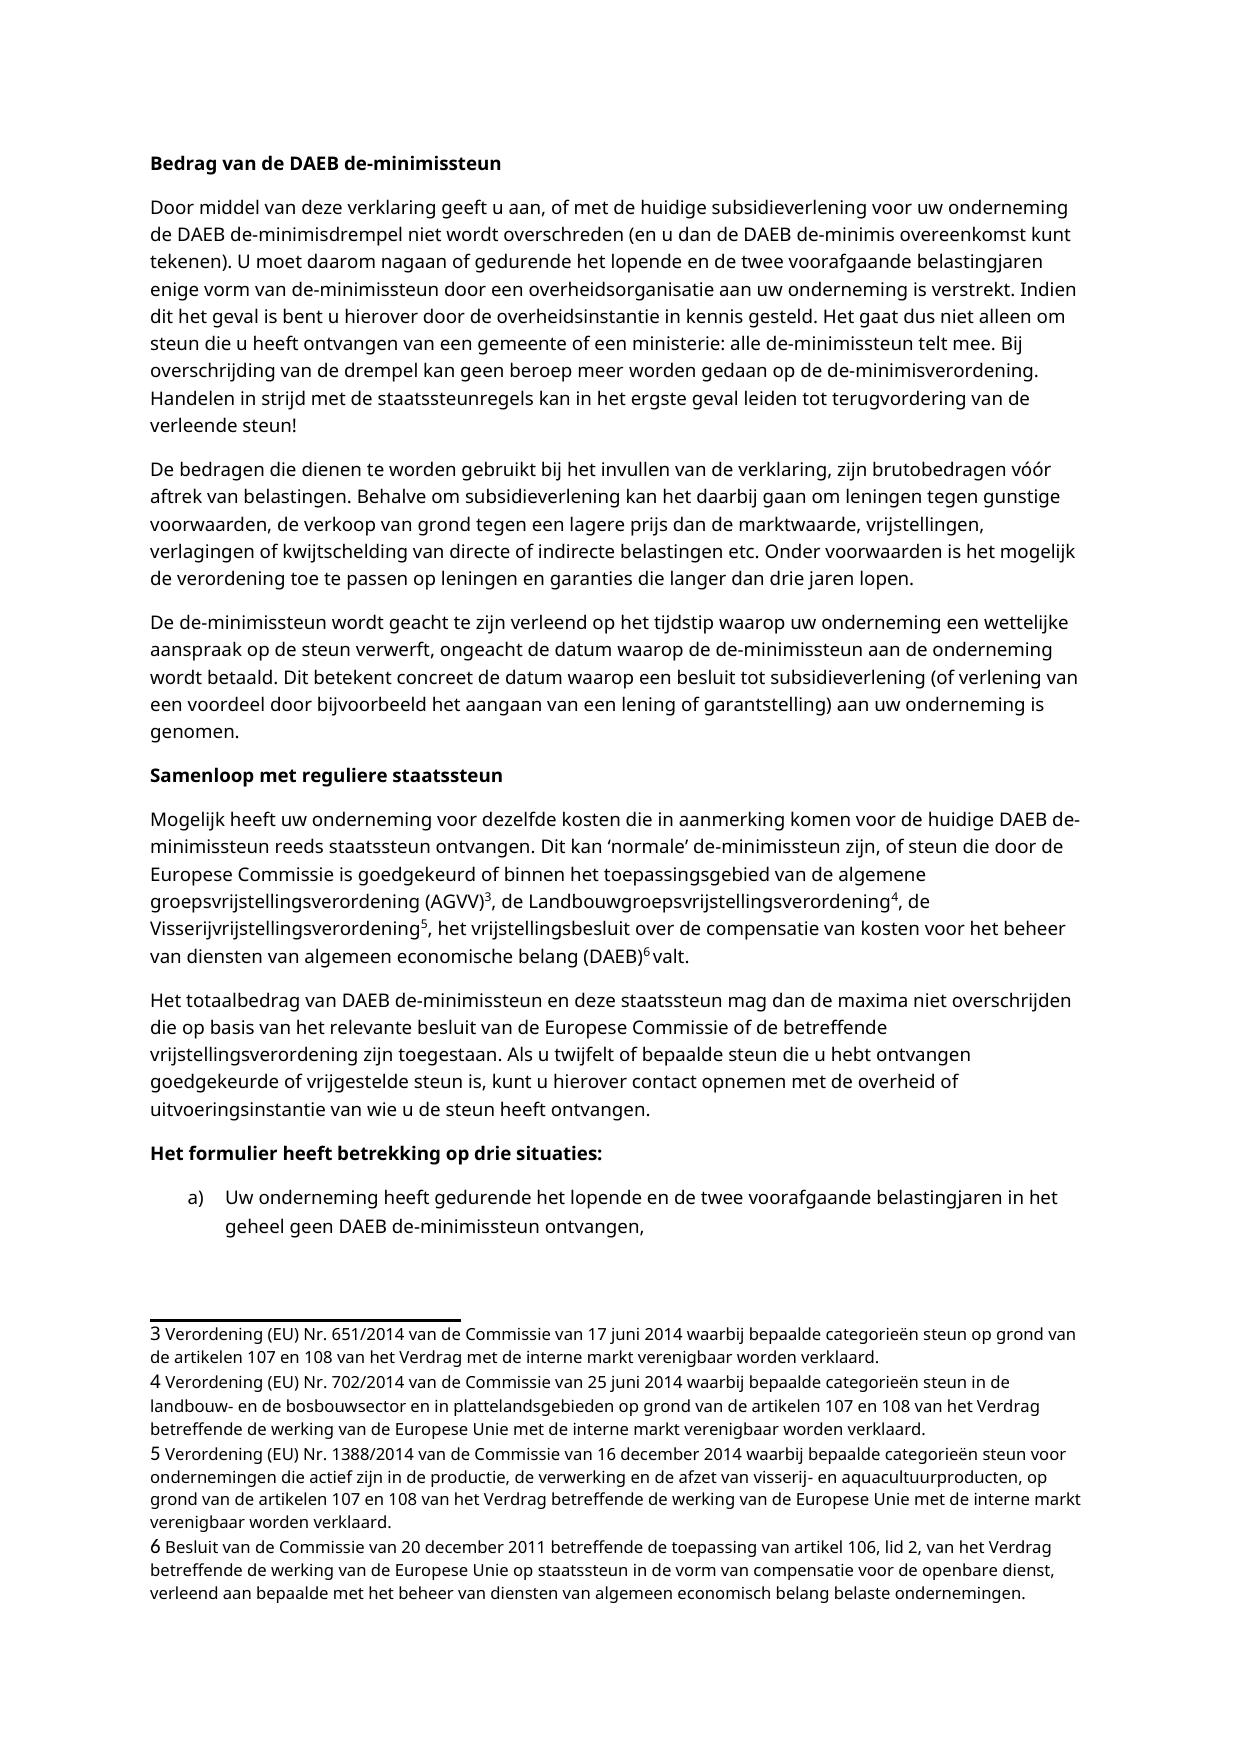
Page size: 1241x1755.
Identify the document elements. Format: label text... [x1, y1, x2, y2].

text Door middel van deze verklaring geeft u aan, of met de huidige subsidieverlening voor uw onderneming de DAEB de-minimis­drempel niet wordt overschreden (en u dan de DAEB de-minimis overeenkomst kunt tekenen). U moet daarom nagaan of gedurende het lopende en de twee voorafgaande belastingjaren enige vorm van de-minimissteun door een overheidsorganisatie aan uw onderneming is verstrekt. Indien dit het geval is bent u hierover door de overheidsinstantie in kennis gesteld. Het gaat dus niet alleen om steun die u heeft ontvangen van een gemeente of een ministerie: alle de-minimissteun telt mee. Bij overschrijding van de drempel kan geen beroep meer worden gedaan op de de-minimisverordening. Handelen in strijd met de staatssteunregels kan in het ergste geval leiden tot terugvordering van de verleende steun! [150, 194, 1090, 438]
text Verordening (EU) Nr. 651/2014 van de Commissie van 17 juni 2014 waarbij bepaalde categorieën steun op grond van de artikelen 107 en 108 van het Verdrag met de interne markt verenigbaar worden verklaard. [150, 1321, 1090, 1369]
text Het formulier heeft betrekking op drie situaties: [150, 1140, 1090, 1166]
text Verordening (EU) Nr. 1388/2014 van de Commissie van 16 december 2014 waarbij bepaalde categorieën steun voor ondernemingen die actief zijn in de productie, de verwerking en de afzet van visserij- en aquacultuurproducten, op grond van de artikelen 107 en 108 van het Verdrag betreffende de werking van de Europese Unie met de interne markt verenigbaar worden verklaard. [150, 1440, 1090, 1533]
text Besluit van de Commissie van 20 december 2011 betreffende de toepassing van artikel 106, lid 2, van het Verdrag betreffende de werking van de Europese Unie op staatssteun in de vorm van compensatie voor de openbare dienst, verleend aan bepaalde met het beheer van diensten van algemeen economisch belang belaste ondernemingen. [150, 1533, 1090, 1604]
text De de-minimissteun wordt geacht te zijn verleend op het tijdstip waarop uw onderneming een wettelijke aanspraak op de steun verwerft, ongeacht de datum waarop de de-minimissteun aan de onderneming wordt betaald. Dit betekent concreet de datum waarop een besluit tot subsidieverlening (of verlening van een voordeel door bijvoorbeeld het aangaan van een lening of garantstelling) aan uw onderneming is genomen. [150, 609, 1090, 744]
list Uw onderneming heeft gedurende het lopende en de twee voorafgaande belastingjaren in het geheel geen DAEB de-minimis­steun ontvangen, [187, 1184, 1090, 1239]
text De bedragen die dienen te worden gebruikt bij het invullen van de verklaring, zijn brutobedragen vóór aftrek van belastingen. Behalve om subsidieverlening kan het daarbij gaan om leningen tegen gunstige voorwaarden, de verkoop van grond tegen een lagere prijs dan de marktwaarde, vrijstellingen, verlagingen of kwijtschelding van directe of indirecte belastingen etc. Onder voorwaarden is het mogelijk de verordening toe te passen op leningen en garanties die langer dan drie jaren lopen. [150, 456, 1090, 591]
text Mogelijk heeft uw onderneming voor dezelfde kosten die in aanmerking komen voor de huidige DAEB de-minimissteun reeds staatssteun ontvangen. Dit kan ‘normale’ de-minimissteun zijn, of steun die door de Europese Commissie is goedgekeurd of binnen het toepassingsgebied van de algemene groepsvrijstellingsverordening (AGVV), de Landbouwgroepsvrijstellingsverordening, de Visserijvrijstellingsverordening, het vrijstellingsbesluit over de compensatie van kosten voor het beheer van diensten van algemeen economische belang (DAEB) valt. [150, 806, 1090, 968]
text Samenloop met reguliere staatssteun [150, 762, 1090, 788]
text Verordening (EU) Nr. 702/2014 van de Commissie van 25 juni 2014 waarbij bepaalde categorieën steun in de landbouw- en de bosbouwsector en in plattelandsgebieden op grond van de artikelen 107 en 108 van het Verdrag betreffende de werking van de Europese Unie met de interne markt verenigbaar worden verklaard. [150, 1369, 1090, 1440]
text Bedrag van de DAEB de-minimissteun [150, 150, 1090, 176]
text Het totaalbedrag van DAEB de-minimissteun en deze staatssteun mag dan de maxima niet overschrijden die op basis van het relevante besluit van de Europese Commissie of de betreffende vrijstellingsverordening zijn toegestaan. Als u twijfelt of bepaalde steun die u hebt ontvangen goedgekeurde of vrijgestelde steun is, kunt u hierover contact opnemen met de overheid of uitvoeringsinstantie van wie u de steun heeft ontvangen. [150, 987, 1090, 1122]
